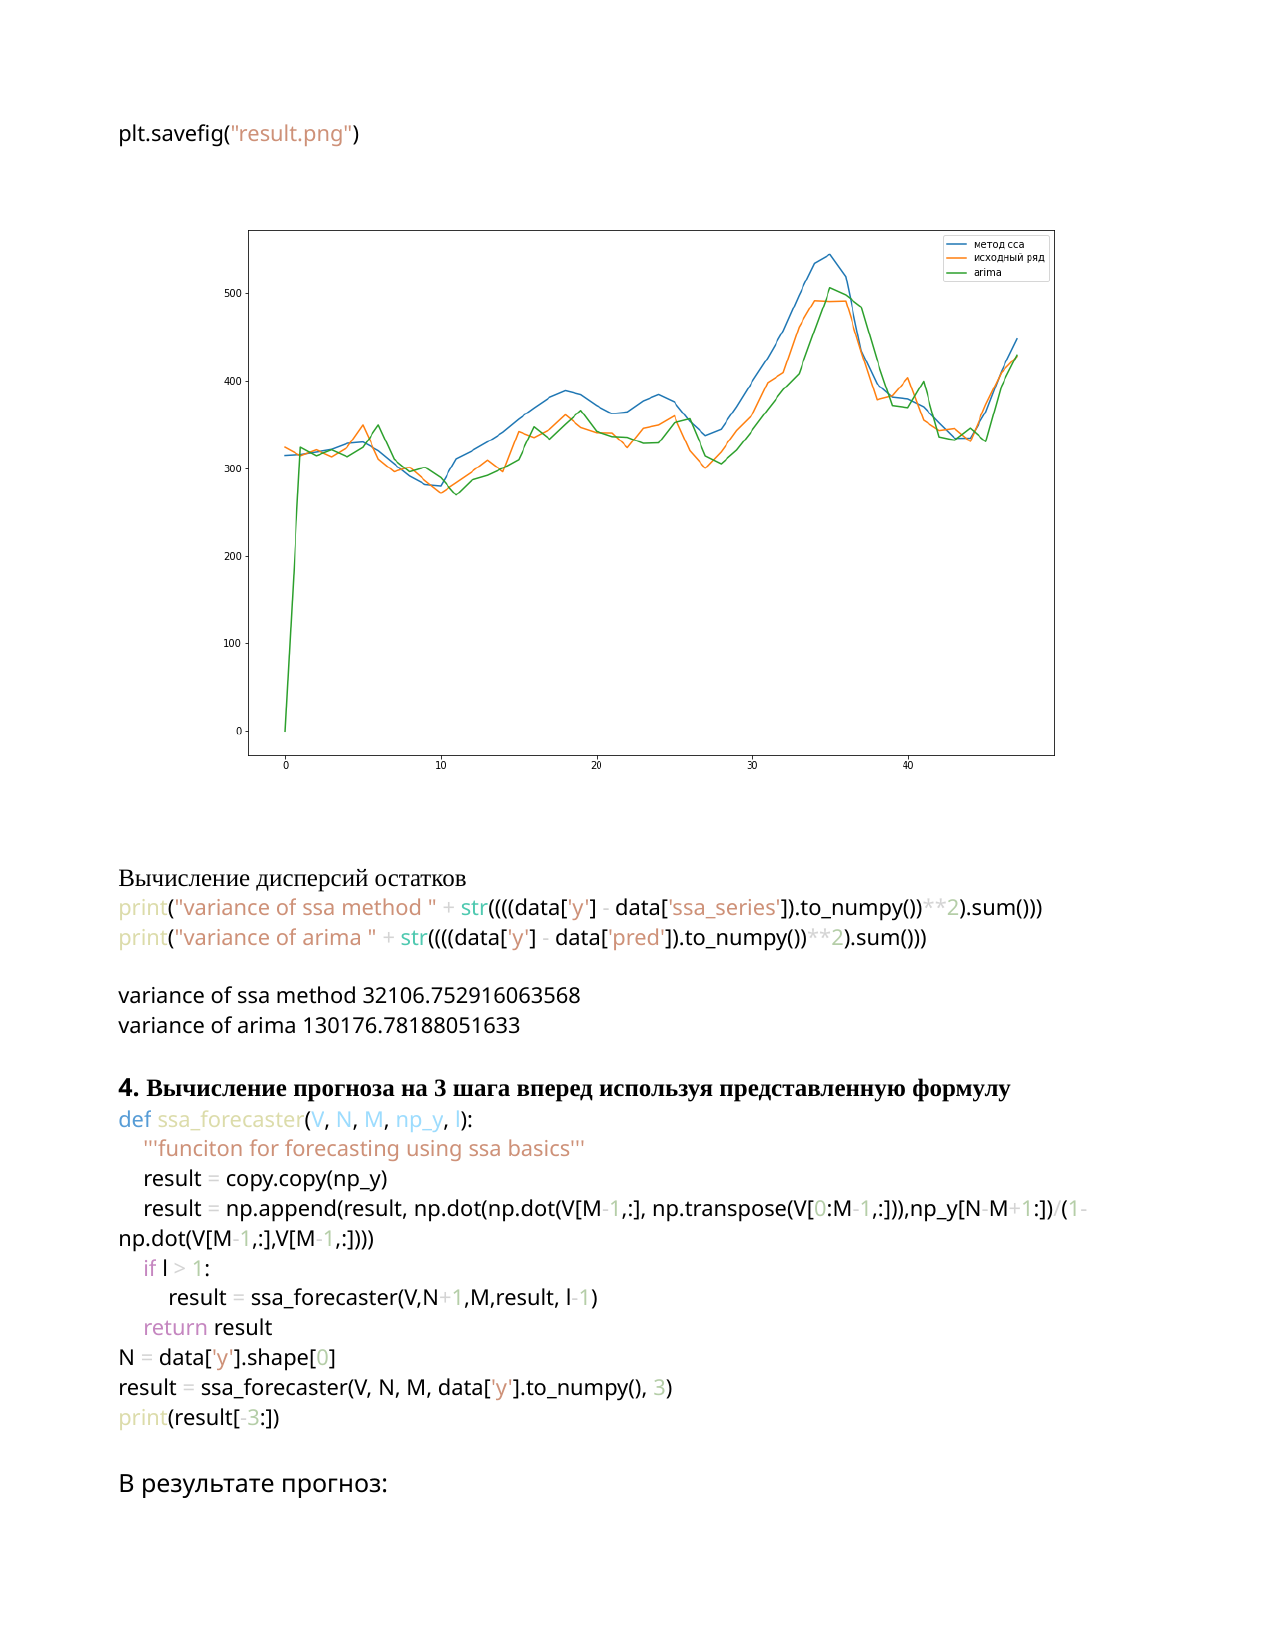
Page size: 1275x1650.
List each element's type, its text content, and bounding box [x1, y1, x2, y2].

text В результате прогноз: [118, 1465, 1157, 1499]
text 4. Вычисление прогноза на 3 шага вперед используя представленную формулу [118, 1069, 1157, 1104]
text print("variance of ssa method " + str((((data['y'] - data['ssa_series']).to_numpy())**2).sum())) [118, 892, 1157, 922]
text plt.savefig("result.png") [118, 118, 1157, 147]
text Вычисление дисперсий остатков [118, 863, 1157, 892]
text variance of arima 130176.78188051633 [118, 1010, 1157, 1040]
text def ssa_forecaster(V, N, M, np_y, l): [118, 1104, 1157, 1133]
text result = ssa_forecaster(V, N, M, data['y'].to_numpy(), 3) [118, 1372, 1157, 1402]
text print(result[-3:]) [118, 1402, 1157, 1431]
text N = data['y'].shape[0] [118, 1342, 1157, 1372]
text if l > 1: [118, 1253, 1157, 1282]
picture [118, 147, 1157, 841]
text result = copy.copy(np_y) [118, 1163, 1157, 1193]
text variance of ssa method 32106.752916063568 [118, 980, 1157, 1010]
text print("variance of arima " + str((((data['y'] - data['pred']).to_numpy())**2).sum())) [118, 922, 1157, 951]
text result = np.append(result, np.dot(np.dot(V[M-1,:], np.transpose(V[0:M-1,:])),np_y[N-M+1:])/(1-np.dot(V[M-1,:],V[M-1,:]))) [118, 1193, 1157, 1253]
text result = ssa_forecaster(V,N+1,M,result, l-1) [118, 1282, 1157, 1312]
text return result [118, 1312, 1157, 1342]
text '''funciton for forecasting using ssa basics''' [118, 1133, 1157, 1163]
